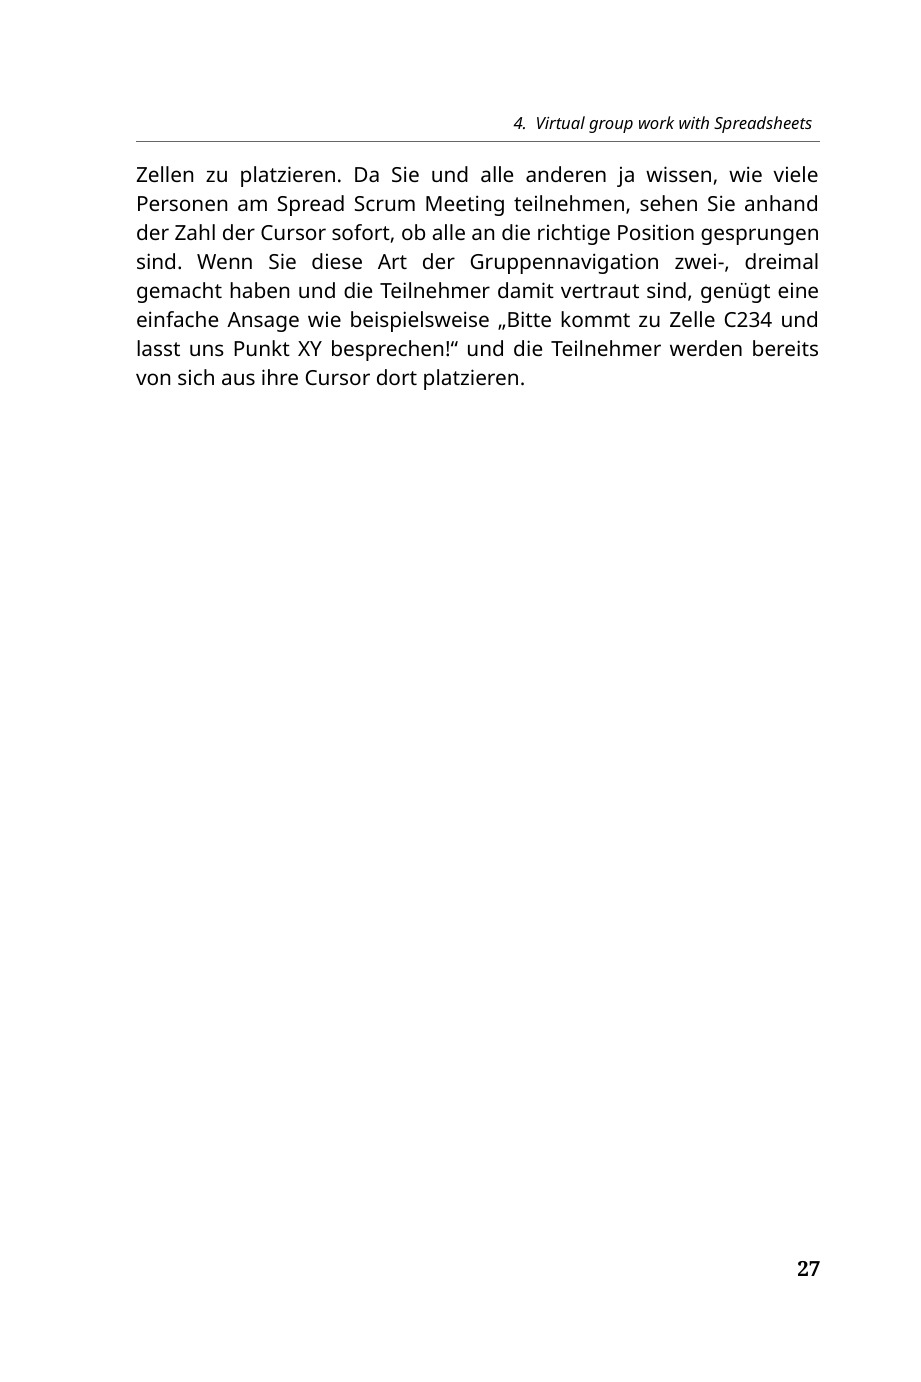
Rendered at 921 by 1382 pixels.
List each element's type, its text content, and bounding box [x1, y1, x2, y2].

text Zellen zu platzieren. Da Sie und alle anderen ja wissen, wie viele Personen am Spread Scrum Meeting teilnehmen, sehen Sie anhand der Zahl der Cursor sofort, ob alle an die richtige Position gesprungen sind. Wenn Sie diese Art der Gruppennavigation zwei-, dreimal gemacht haben und die Teilnehmer damit vertraut sind, genügt eine einfache Ansage wie beispielsweise „Bitte kommt zu Zelle C234 und lasst uns Punkt XY besprechen!“ und die Teilnehmer werden bereits von sich aus ihre Cursor dort platzieren. [136, 159, 820, 391]
